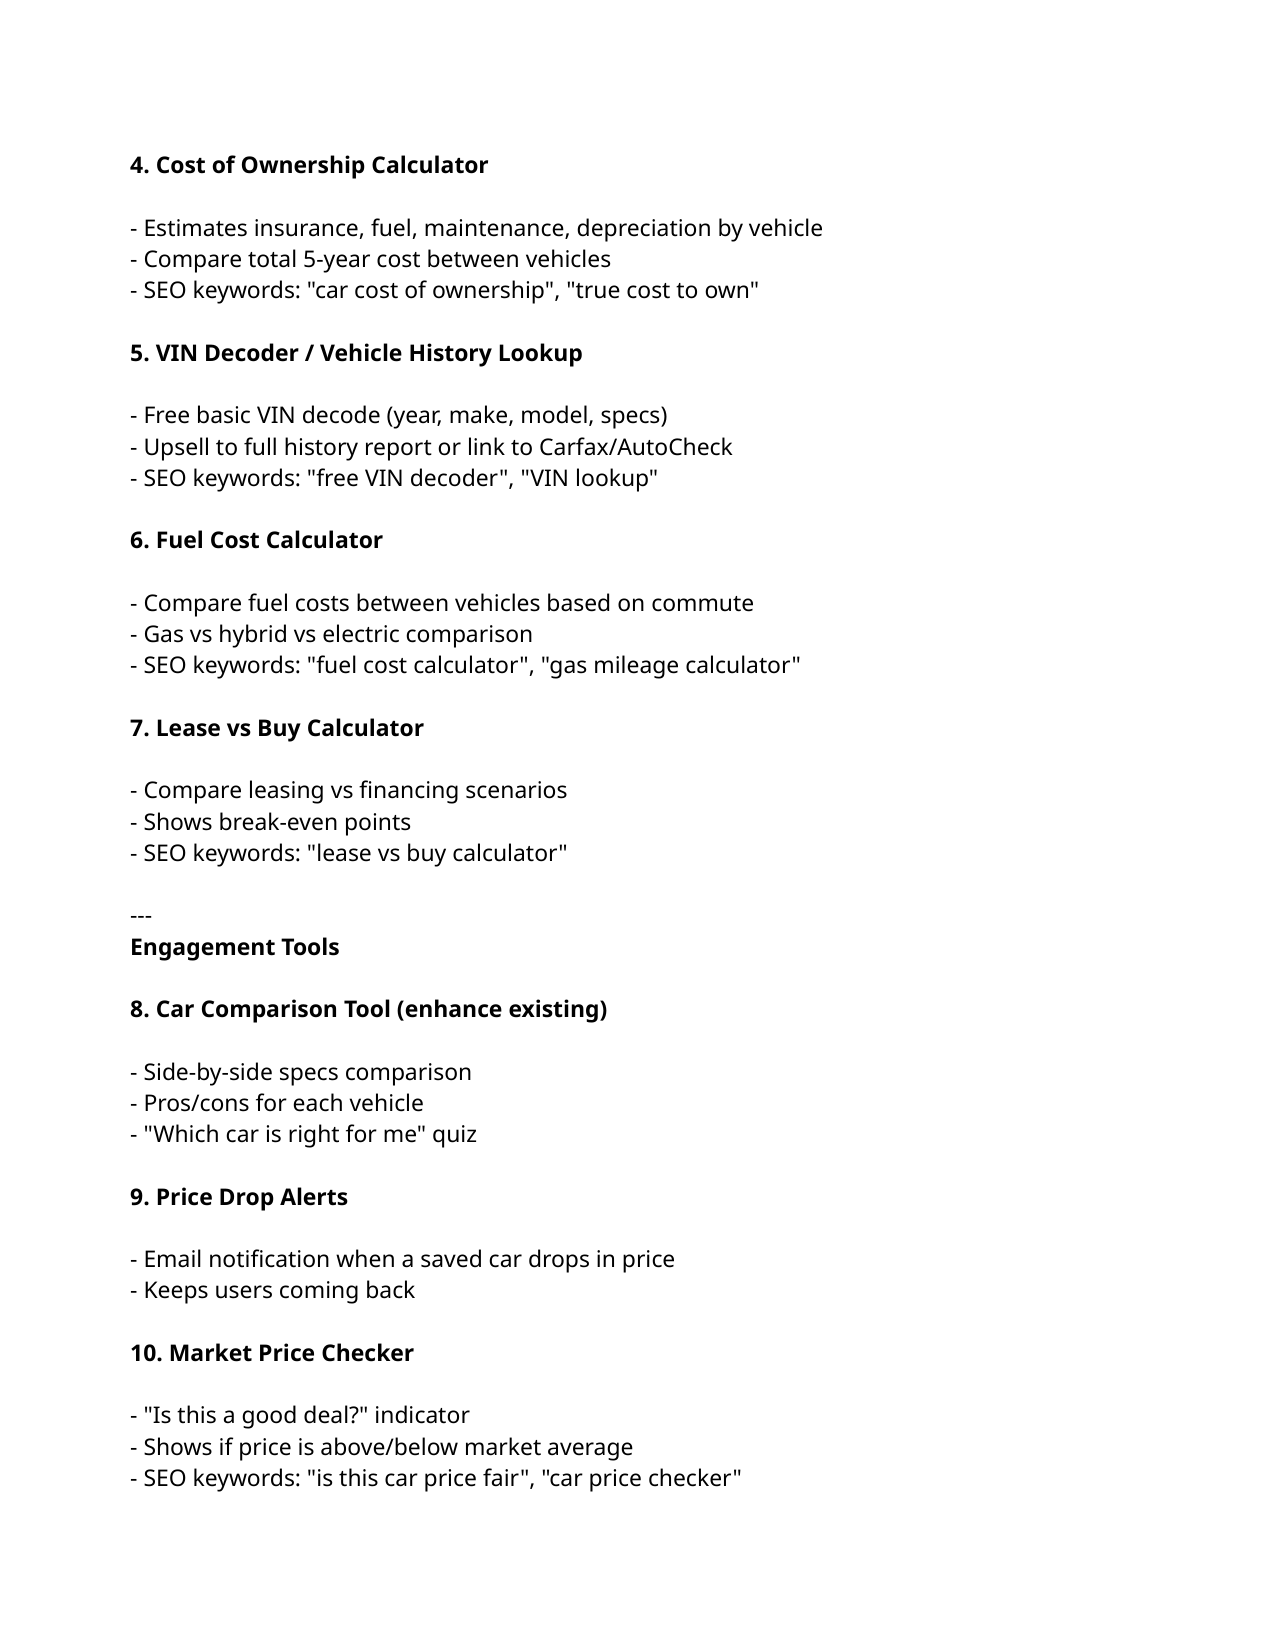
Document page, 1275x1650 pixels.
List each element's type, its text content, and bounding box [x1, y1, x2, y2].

text - SEO keywords: "fuel cost calculator", "gas mileage calculator" [118, 649, 1157, 681]
text - Side-by-side specs comparison [118, 1056, 1157, 1087]
text - Keeps users coming back [118, 1274, 1157, 1306]
text 5. VIN Decoder / Vehicle History Lookup [118, 337, 1157, 368]
text - "Which car is right for me" quiz [118, 1118, 1157, 1149]
text - "Is this a good deal?" indicator [118, 1399, 1157, 1431]
text 6. Fuel Cost Calculator [118, 524, 1157, 556]
text - Estimates insurance, fuel, maintenance, depreciation by vehicle [118, 212, 1157, 243]
text - Compare fuel costs between vehicles based on commute [118, 587, 1157, 618]
text - Shows if price is above/below market average [118, 1431, 1157, 1462]
text - SEO keywords: "free VIN decoder", "VIN lookup" [118, 462, 1157, 493]
text --- [118, 899, 1157, 931]
text 10. Market Price Checker [118, 1337, 1157, 1368]
text - Free basic VIN decode (year, make, model, specs) [118, 399, 1157, 431]
text - SEO keywords: "is this car price fair", "car price checker" [118, 1462, 1157, 1493]
text - SEO keywords: "car cost of ownership", "true cost to own" [118, 274, 1157, 306]
text 8. Car Comparison Tool (enhance existing) [118, 993, 1157, 1024]
text - Upsell to full history report or link to Carfax/AutoCheck [118, 431, 1157, 462]
text - Email notification when a saved car drops in price [118, 1243, 1157, 1274]
text - Pros/cons for each vehicle [118, 1087, 1157, 1118]
text - Shows break-even points [118, 806, 1157, 837]
text 4. Cost of Ownership Calculator [118, 149, 1157, 181]
text 9. Price Drop Alerts [118, 1181, 1157, 1212]
text - SEO keywords: "lease vs buy calculator" [118, 837, 1157, 868]
text - Gas vs hybrid vs electric comparison [118, 618, 1157, 649]
text 7. Lease vs Buy Calculator [118, 712, 1157, 743]
text Engagement Tools [118, 931, 1157, 962]
text - Compare total 5-year cost between vehicles [118, 243, 1157, 274]
text - Compare leasing vs financing scenarios [118, 774, 1157, 806]
